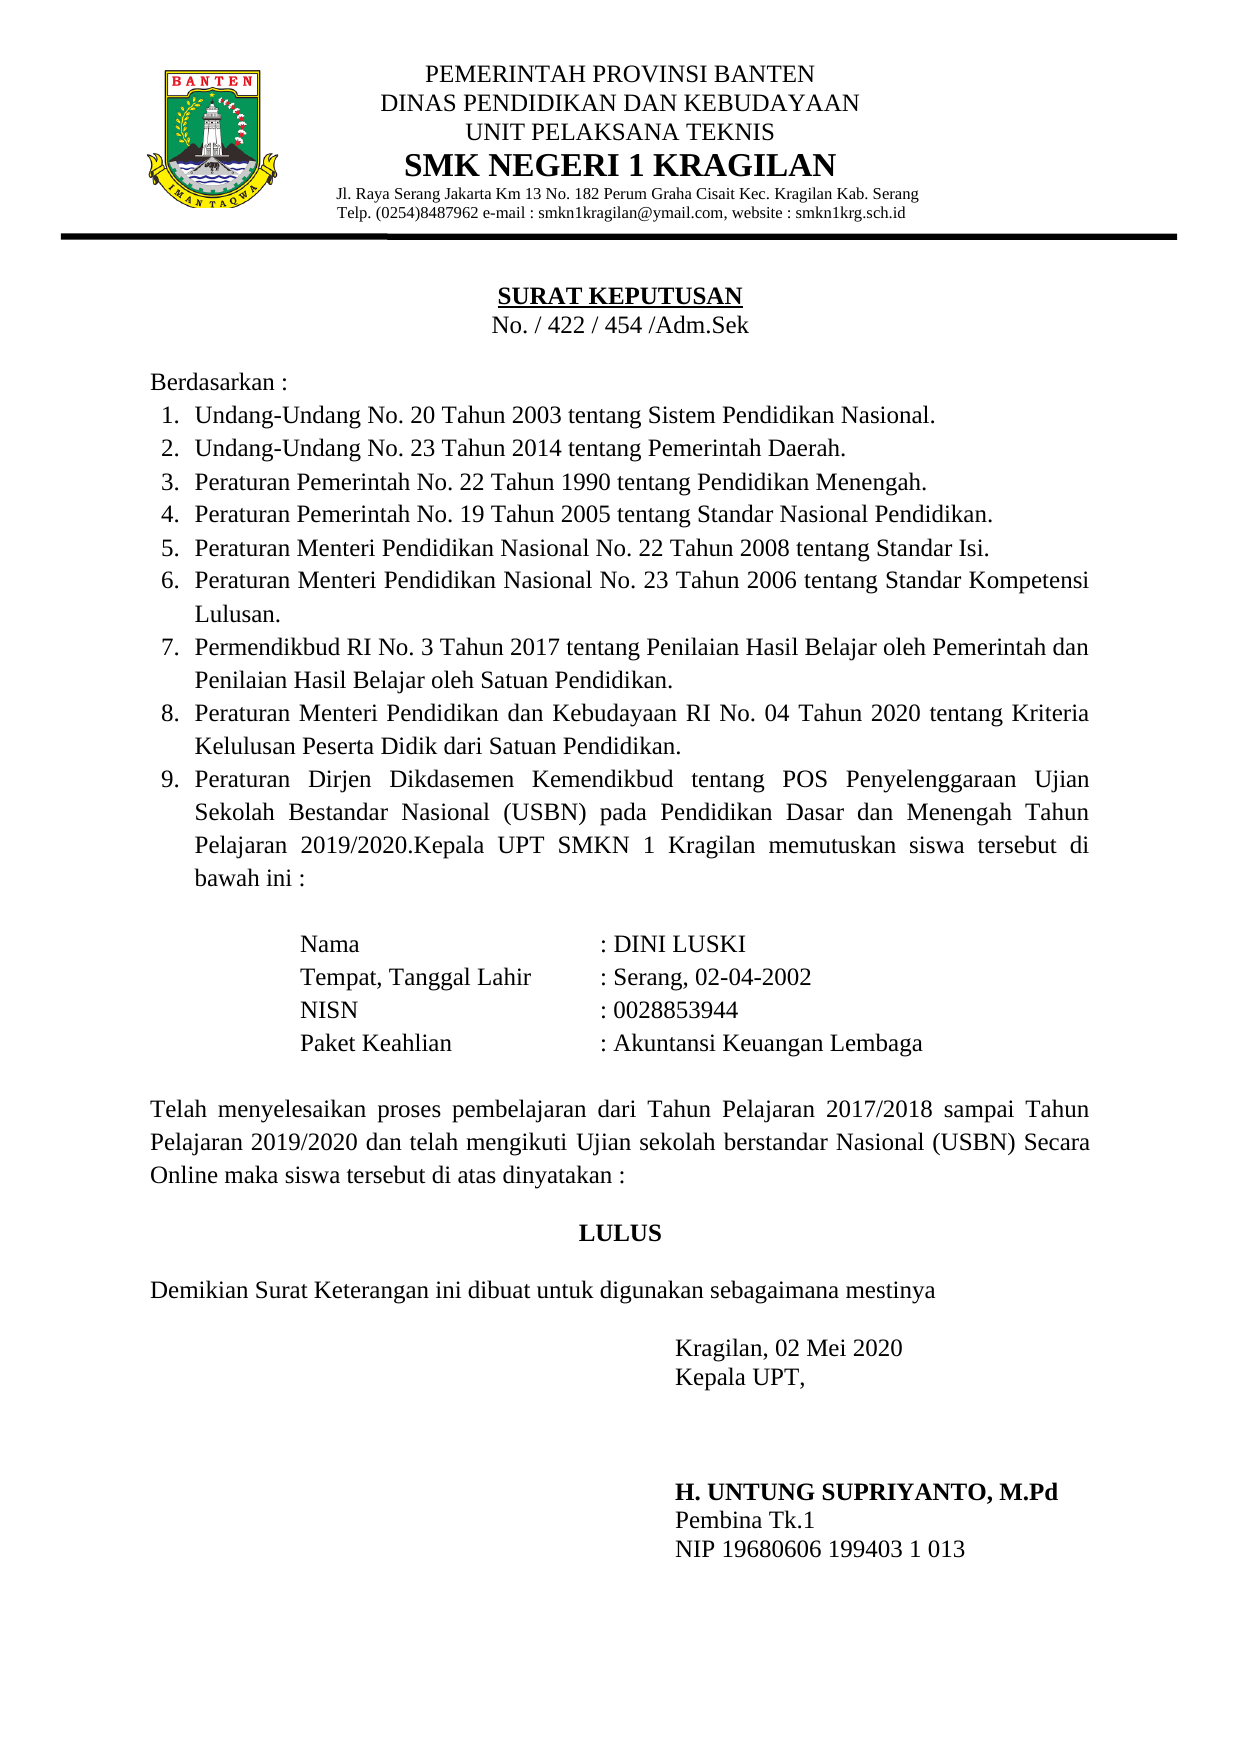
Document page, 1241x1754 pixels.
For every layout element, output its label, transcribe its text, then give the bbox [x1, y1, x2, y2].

list Peraturan Menteri Pendidikan Nasional No. 23 Tahun 2006 tentang Standar Kompetensi Lulusan. [179, 566, 1090, 627]
text Telah menyelesaikan proses pembelajaran dari Tahun Pelajaran 2017/2018 sampai Tahun Pelajaran 2019/2020 dan telah mengikuti Ujian sekolah berstandar Nasional (USBN) Secara Online maka siswa tersebut di atas dinyatakan : [150, 1094, 1090, 1189]
list Peraturan Pemerintah No. 19 Tahun 2005 tentang Standar Nasional Pendidikan. [179, 499, 1090, 528]
text LULUS [150, 1218, 1090, 1247]
picture [146, 70, 279, 208]
list Peraturan Menteri Pendidikan dan Kebudayaan RI No. 04 Tahun 2020 tentang Kriteria Kelulusan Peserta Didik dari Satuan Pendidikan. [179, 698, 1090, 759]
text Nama : DINI LUSKI [150, 929, 1090, 958]
text Tempat, Tanggal Lahir : Serang, 02-04-2002 [150, 962, 1090, 991]
text SURAT KEPUTUSAN [150, 281, 1090, 310]
text Kragilan, 02 Mei 2020 [150, 1333, 1090, 1362]
text NIP 19680606 199403 1 013 [150, 1534, 1090, 1563]
list Permendikbud RI No. 3 Tahun 2017 tentang Penilaian Hasil Belajar oleh Pemerintah dan Penilaian Hasil Belajar oleh Satuan Pendidikan. [179, 632, 1090, 693]
text Pembina Tk.1 [150, 1506, 1090, 1534]
list Peraturan Dirjen Dikdasemen Kemendikbud tentang POS Penyelenggaraan Ujian Sekolah Bestandar Nasional (USBN) pada Pendidikan Dasar dan Menengah Tahun Pelajaran 2019/2020.Kepala UPT SMKN 1 Kragilan memutuskan siswa tersebut di bawah ini : [179, 764, 1090, 892]
text Paket Keahlian : Akuntansi Keuangan Lembaga [150, 1028, 1090, 1057]
list Peraturan Menteri Pendidikan Nasional No. 22 Tahun 2008 tentang Standar Isi. [179, 533, 1090, 561]
text H. UNTUNG SUPRIYANTO, M.Pd [150, 1477, 1090, 1506]
text No. / 422 / 454 /Adm.Sek [150, 310, 1090, 339]
text Kepala UPT, [150, 1362, 1090, 1391]
list Peraturan Pemerintah No. 22 Tahun 1990 tentang Pendidikan Menengah. [179, 467, 1090, 495]
list Undang-Undang No. 23 Tahun 2014 tentang Pemerintah Daerah. [179, 433, 1090, 462]
text Demikian Surat Keterangan ini dibuat untuk digunakan sebagaimana mestinya [150, 1276, 1090, 1304]
text Berdasarkan : [150, 367, 1090, 396]
list Undang-Undang No. 20 Tahun 2003 tentang Sistem Pendidikan Nasional. [179, 401, 1090, 429]
text NISN : 0028853944 [150, 995, 1090, 1024]
